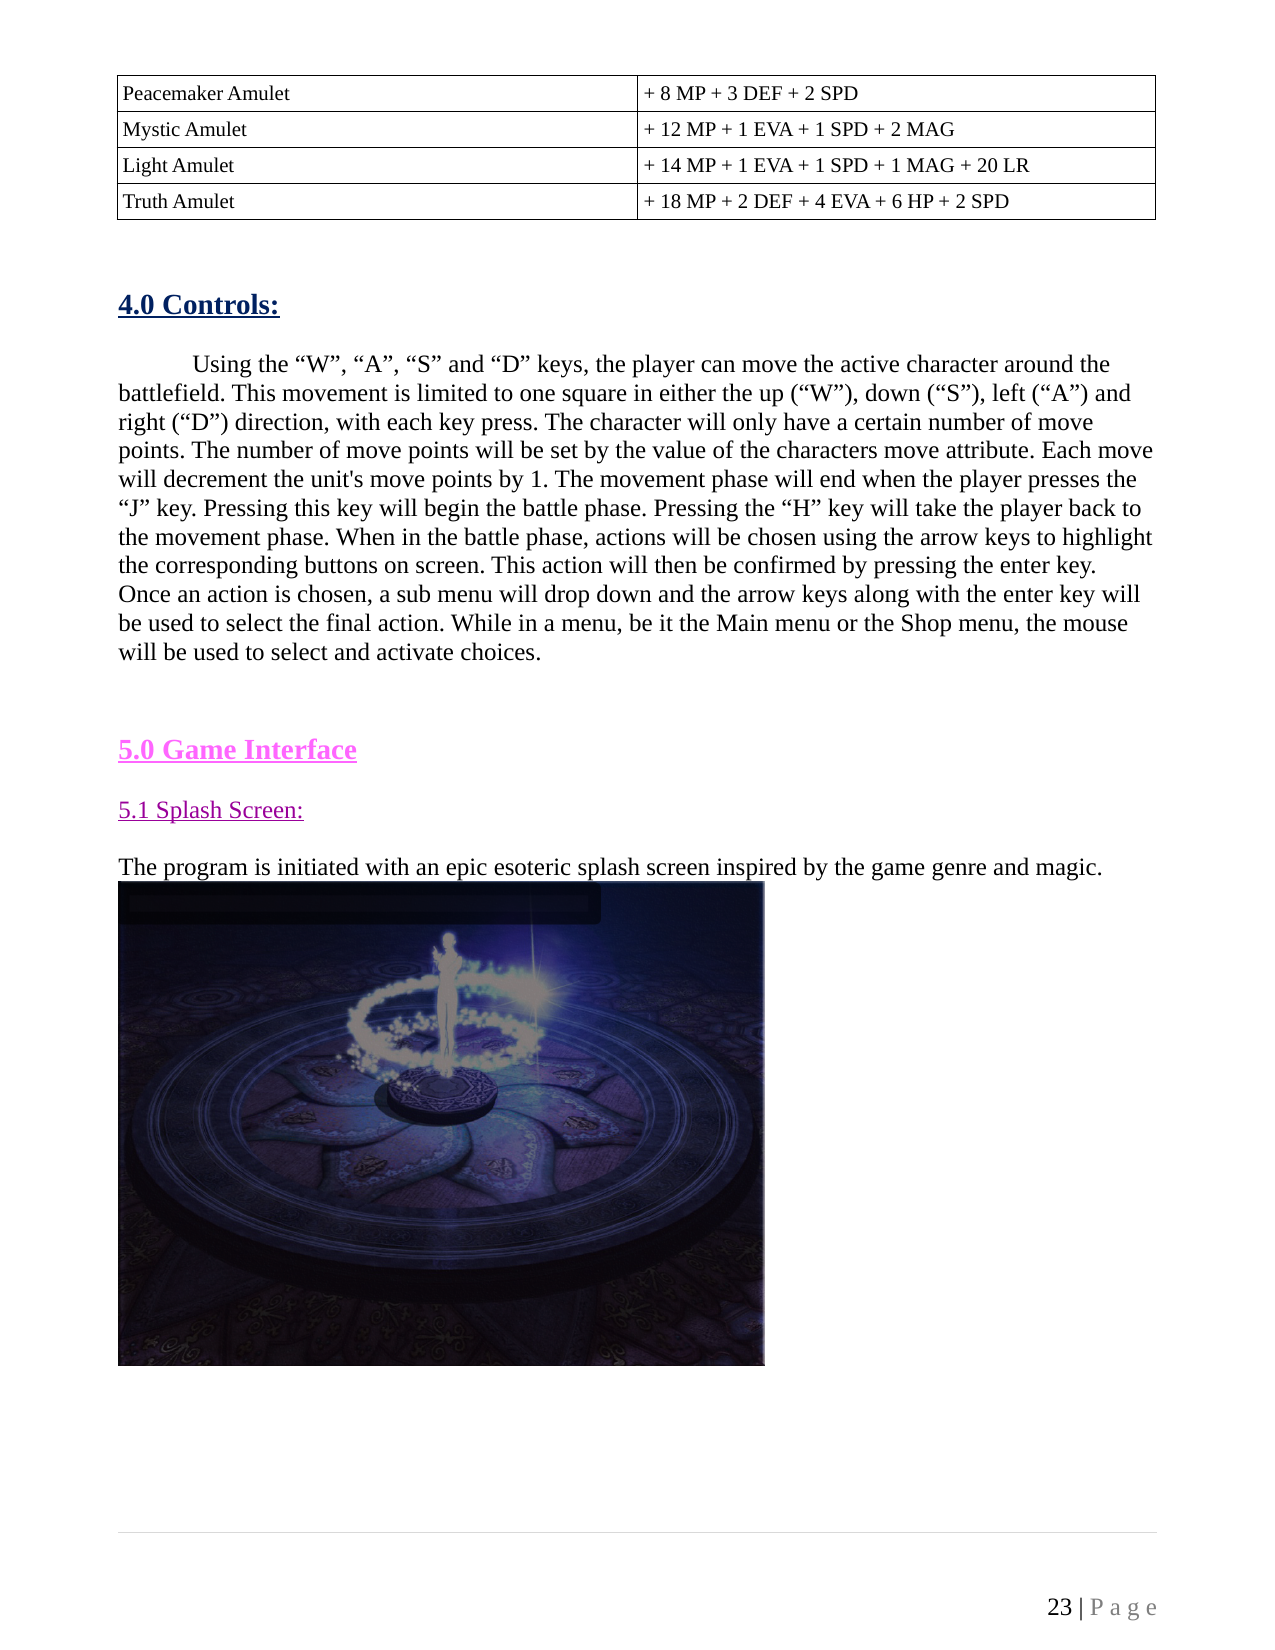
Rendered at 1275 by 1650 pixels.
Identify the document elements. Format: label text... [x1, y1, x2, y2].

table_cell + 14 MP + 1 EVA + 1 SPD + 1 MAG + 20 LR [638, 148, 1155, 183]
table_cell + 8 MP + 3 DEF + 2 SPD [638, 76, 1155, 111]
text 4.0 Controls: [118, 287, 1157, 320]
text The program is initiated with an epic esoteric splash screen inspired by the game genre and magic. [118, 852, 1157, 881]
text Once an action is chosen, a sub menu will drop down and the arrow keys along with the enter key will be used to select the final action. While in a menu, be it the Main menu or the Shop menu, the mouse will be used to select and activate choices. [118, 579, 1157, 665]
table_cell Light Amulet [118, 148, 637, 183]
table_cell + 18 MP + 2 DEF + 4 EVA + 6 HP + 2 SPD [638, 184, 1155, 219]
table_cell Mystic Amulet [118, 112, 637, 147]
table_cell Peacemaker Amulet [118, 76, 637, 111]
text Using the “W”, “A”, “S” and “D” keys, the player can move the active character around the battlefield. This movement is limited to one square in either the up (“W”), down (“S”), left (“A”) and right (“D”) direction, with each key press. The character will only have a certain number of move points. The number of move points will be set by the value of the characters move attribute. Each move will decrement the unit's move points by 1. The movement phase will end when the player presses the “J” key. Pressing this key will begin the battle phase. Pressing the “H” key will take the player back to the movement phase. When in the battle phase, actions will be chosen using the arrow keys to highlight the corresponding buttons on screen. This action will then be confirmed by pressing the enter key. [118, 349, 1157, 579]
table_cell + 12 MP + 1 EVA + 1 SPD + 2 MAG [638, 112, 1155, 147]
text 5.0 Game Interface [118, 732, 1157, 766]
table_cell Truth Amulet [118, 184, 637, 219]
text 5.1 Splash Screen: [118, 795, 1157, 823]
